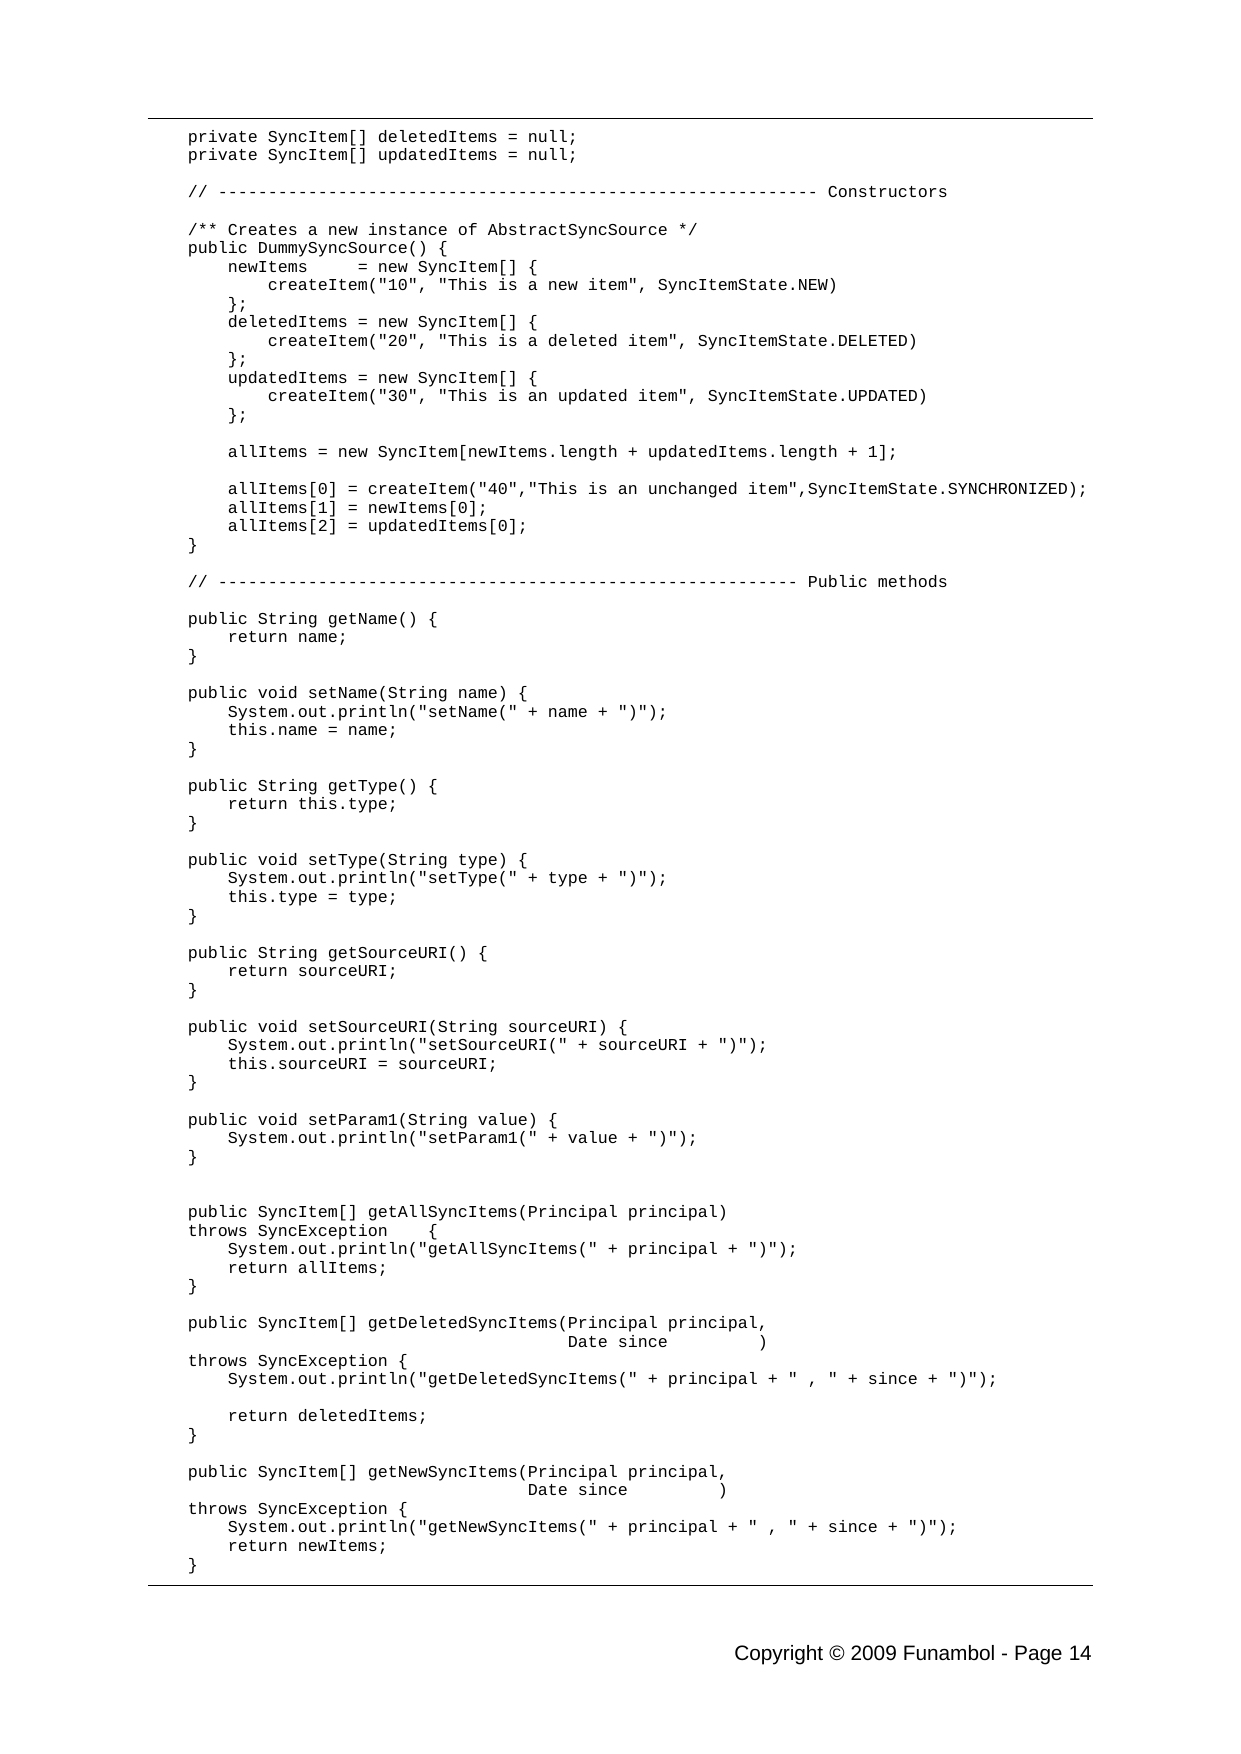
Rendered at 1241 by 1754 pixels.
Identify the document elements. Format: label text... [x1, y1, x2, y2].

text throws SyncException { System.out.println("getNewSyncItems(" + principal + " , " + since + ")"); return newItems; } [148, 1490, 1093, 1585]
text throws SyncException { System.out.println("getAllSyncItems(" + principal + ")"); return allItems; } public SyncItem[] getDeletedSyncItems(Principal principal, Date since ) [148, 1223, 1093, 1352]
text private SyncItem[] deletedItems = null; private SyncItem[] updatedItems = null; // ------------------------------------------------------------ Constructors /** Creates a new instance of AbstractSyncSource */ public DummySyncSource() { newItems = new SyncItem[] { createItem("10", "This is a new item", SyncItemState.NEW) }; deletedItems = new SyncItem[] { createItem("20", "This is a deleted item", SyncItemState.DELETED) }; updatedItems = new SyncItem[] { createItem("30", "This is an updated item", SyncItemState.UPDATED) }; allItems = new SyncItem[newItems.length + updatedItems.length + 1]; allItems[0] = createItem("40","This is an unchanged item",SyncItemState.SYNCHRONIZED); allItems[1] = newItems[0]; allItems[2] = updatedItems[0]; } // ---------------------------------------------------------- Public methods public String getName() { return name; } public void setName(String name) { System.out.println("setName(" + name + ")"); this.name = name; } public String getType() { return this.type; } public void setType(String type) { System.out.println("setType(" + type + ")"); this.type = type; } public String getSourceURI() { return sourceURI; } public void setSourceURI(String sourceURI) { System.out.println("setSourceURI(" + sourceURI + ")"); this.sourceURI = sourceURI; } public void setParam1(String value) { System.out.println("setParam1(" + value + ")"); } public SyncItem[] getAllSyncItems(Principal principal) [148, 119, 1093, 1223]
text throws SyncException { System.out.println("getDeletedSyncItems(" + principal + " , " + since + ")"); return deletedItems; } public SyncItem[] getNewSyncItems(Principal principal, Date since ) [148, 1352, 1093, 1490]
